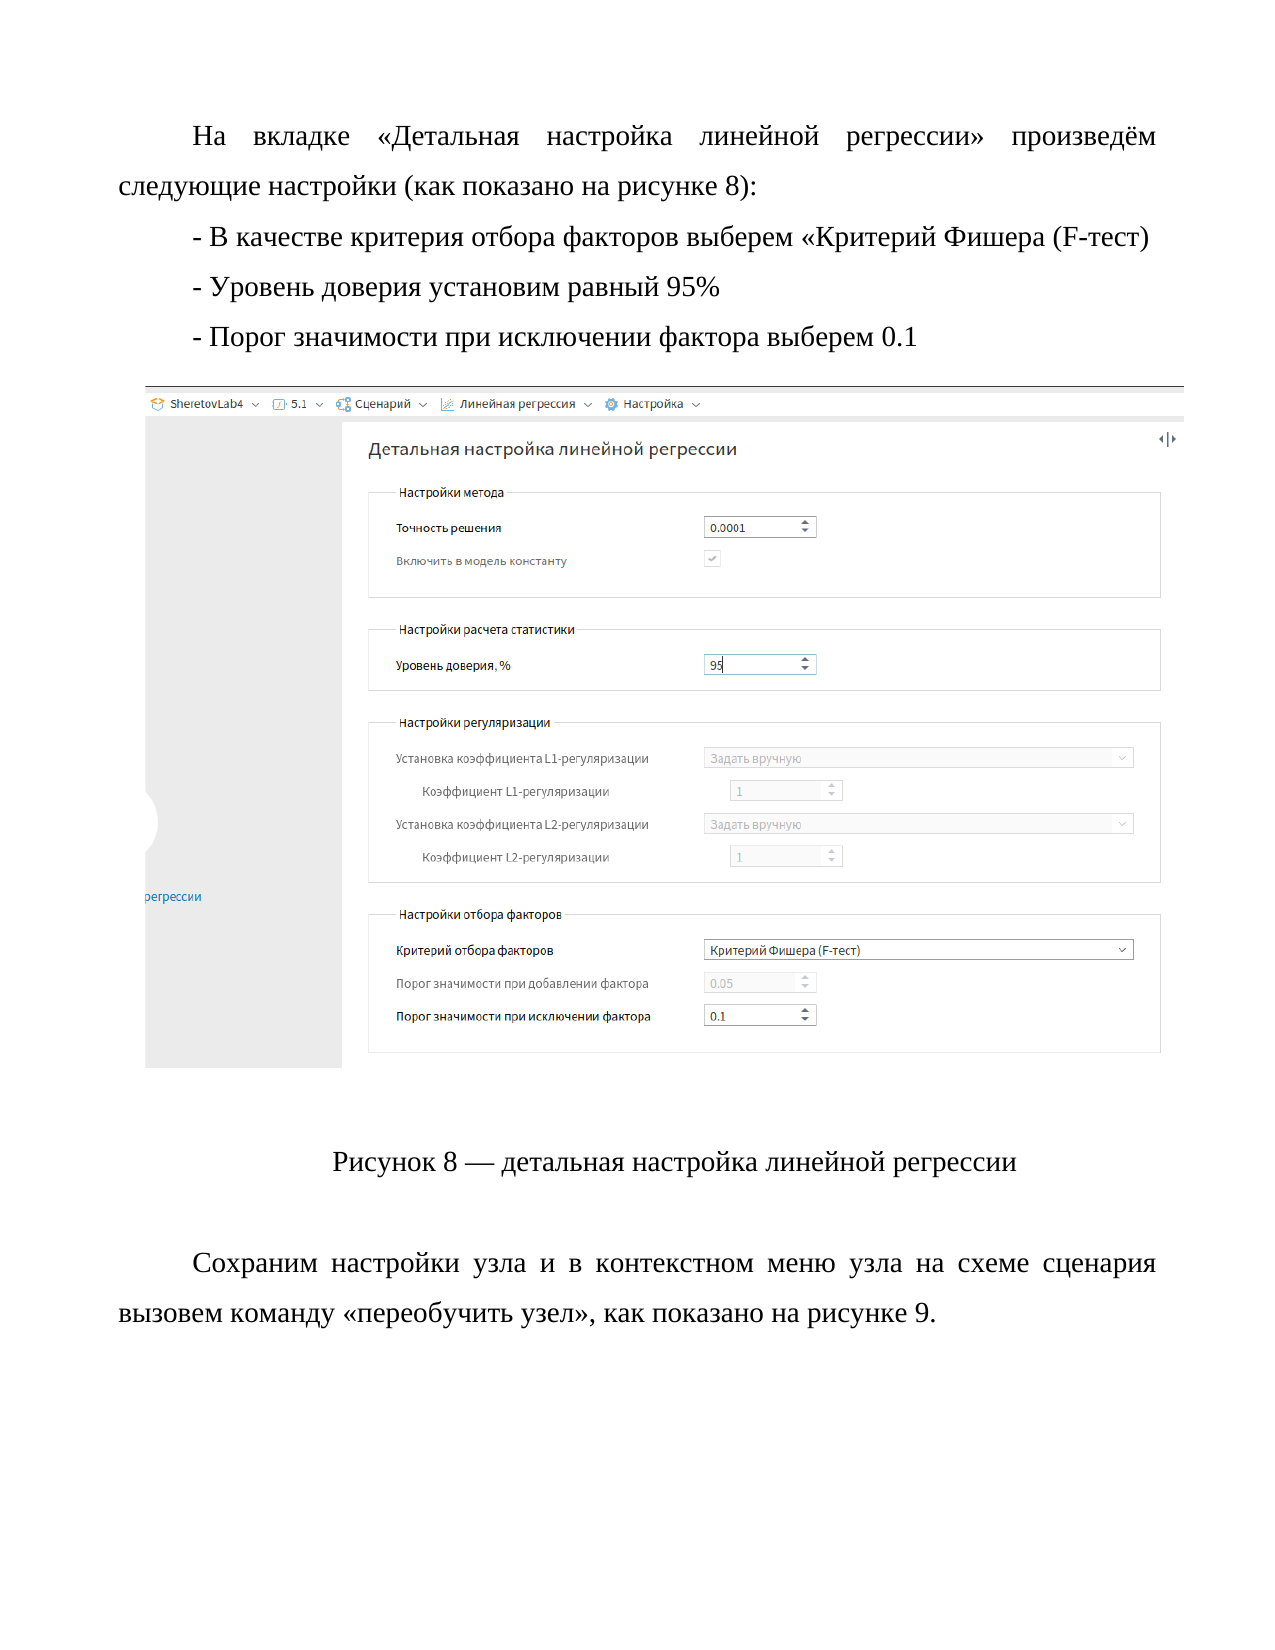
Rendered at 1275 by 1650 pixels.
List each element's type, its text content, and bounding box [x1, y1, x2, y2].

text Рисунок 8 — детальная настройка линейной регрессии [118, 1144, 1157, 1178]
text - В качестве критерия отбора факторов выберем «Критерий Фишера (F-тест) [118, 219, 1157, 252]
picture [145, 386, 1184, 1068]
text На вкладке «Детальная настройка линейной регрессии» произведём следующие настройки (как показано на рисунке 8): [118, 118, 1157, 202]
text - Уровень доверия установим равный 95% [118, 269, 1157, 303]
text Сохраним настройки узла и в контекстном меню узла на схеме сценария вызовем команду «переобучить узел», как показано на рисунке 9. [118, 1245, 1157, 1329]
text - Порог значимости при исключении фактора выберем 0.1 [118, 319, 1157, 353]
